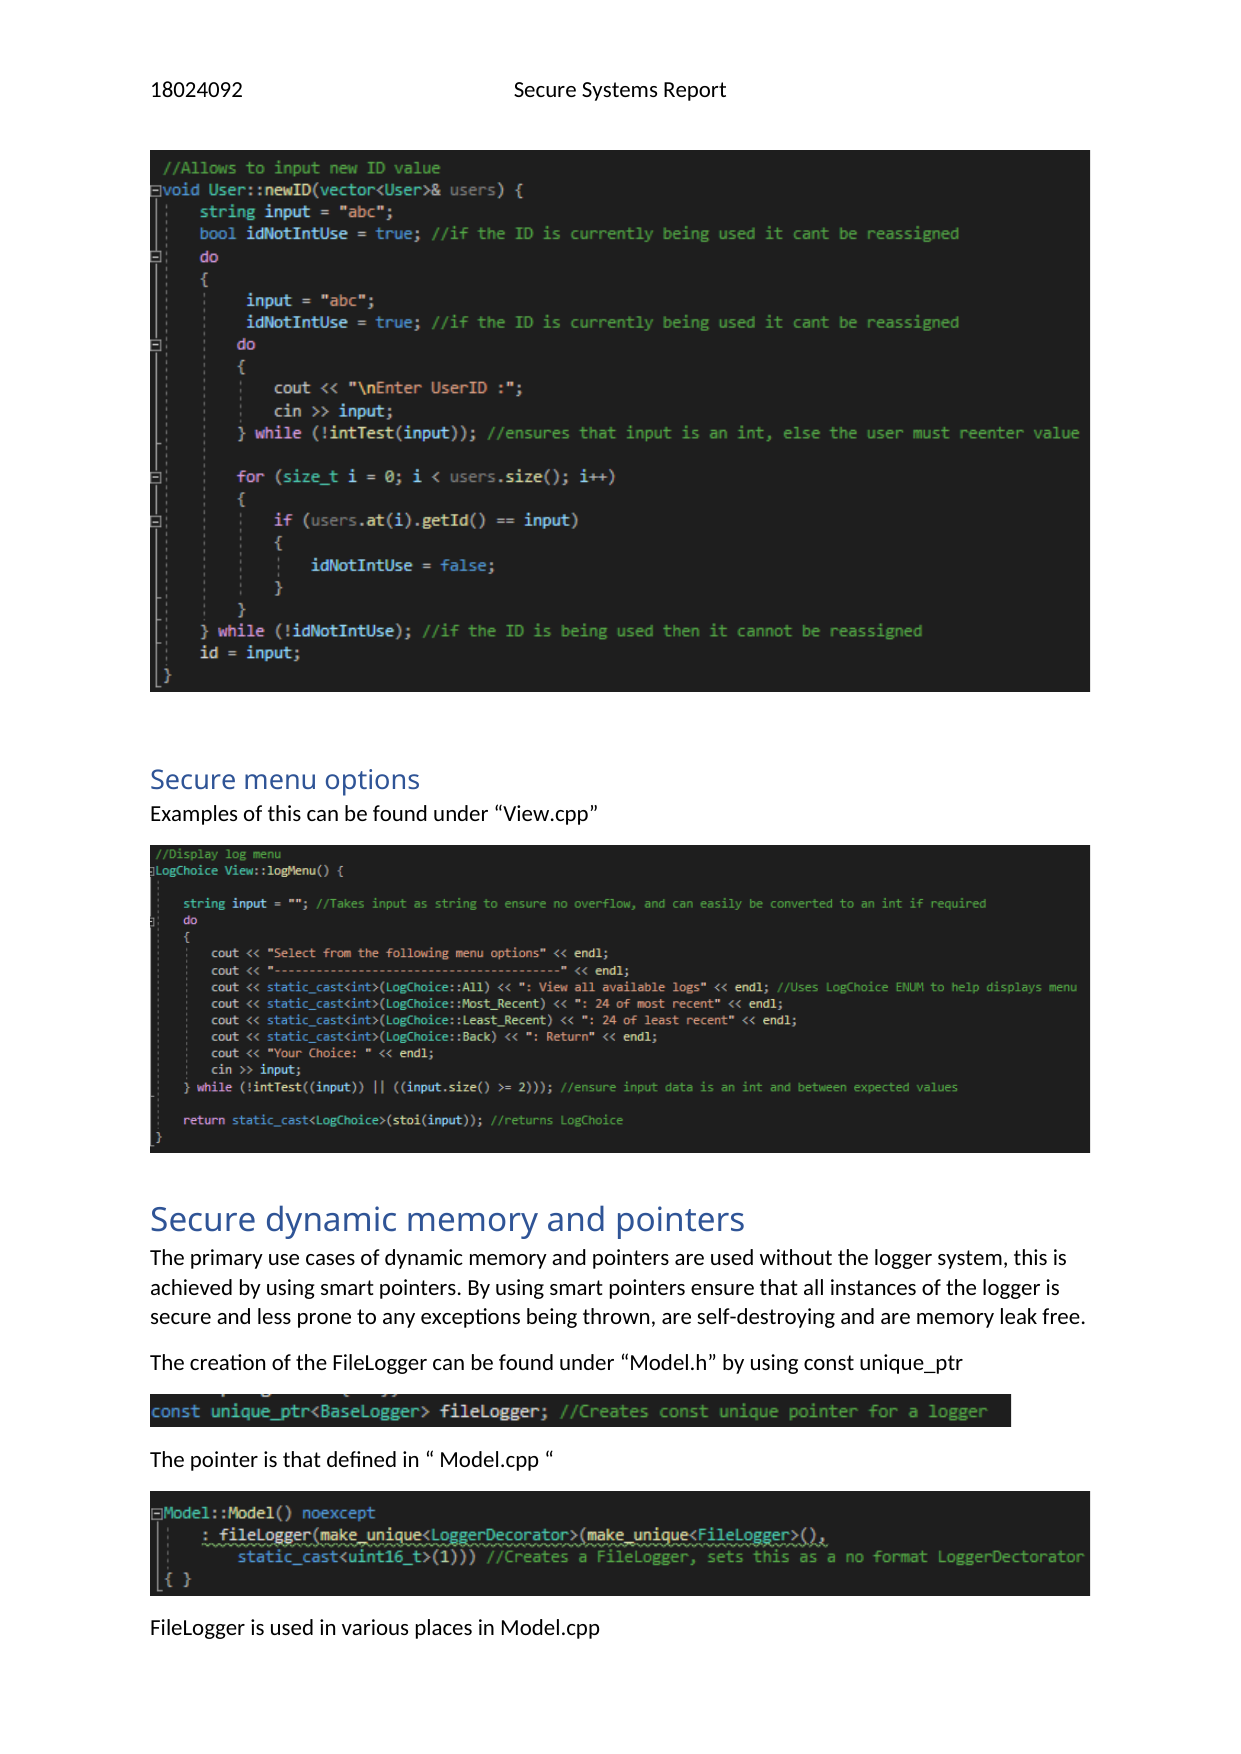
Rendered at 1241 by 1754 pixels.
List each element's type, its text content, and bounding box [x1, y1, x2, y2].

text The pointer is that defined in “ Model.cpp “ [150, 1445, 1090, 1473]
text FileLogger is used in various places in Model.cpp [150, 1613, 1090, 1641]
subtitle Secure menu options [150, 760, 1090, 797]
subtitle Secure dynamic memory and pointers [150, 1196, 1090, 1241]
text The creation of the FileLogger can be found under “Model.h” by using const unique_ptr [150, 1348, 1090, 1376]
text Examples of this can be found under “View.cpp” [150, 799, 1090, 827]
text The primary use cases of dynamic memory and pointers are used without the logger system, this is achieved by using smart pointers. By using smart pointers ensure that all instances of the logger is secure and less prone to any exceptions being thrown, are self-destroying and are memory leak free. [150, 1243, 1090, 1330]
